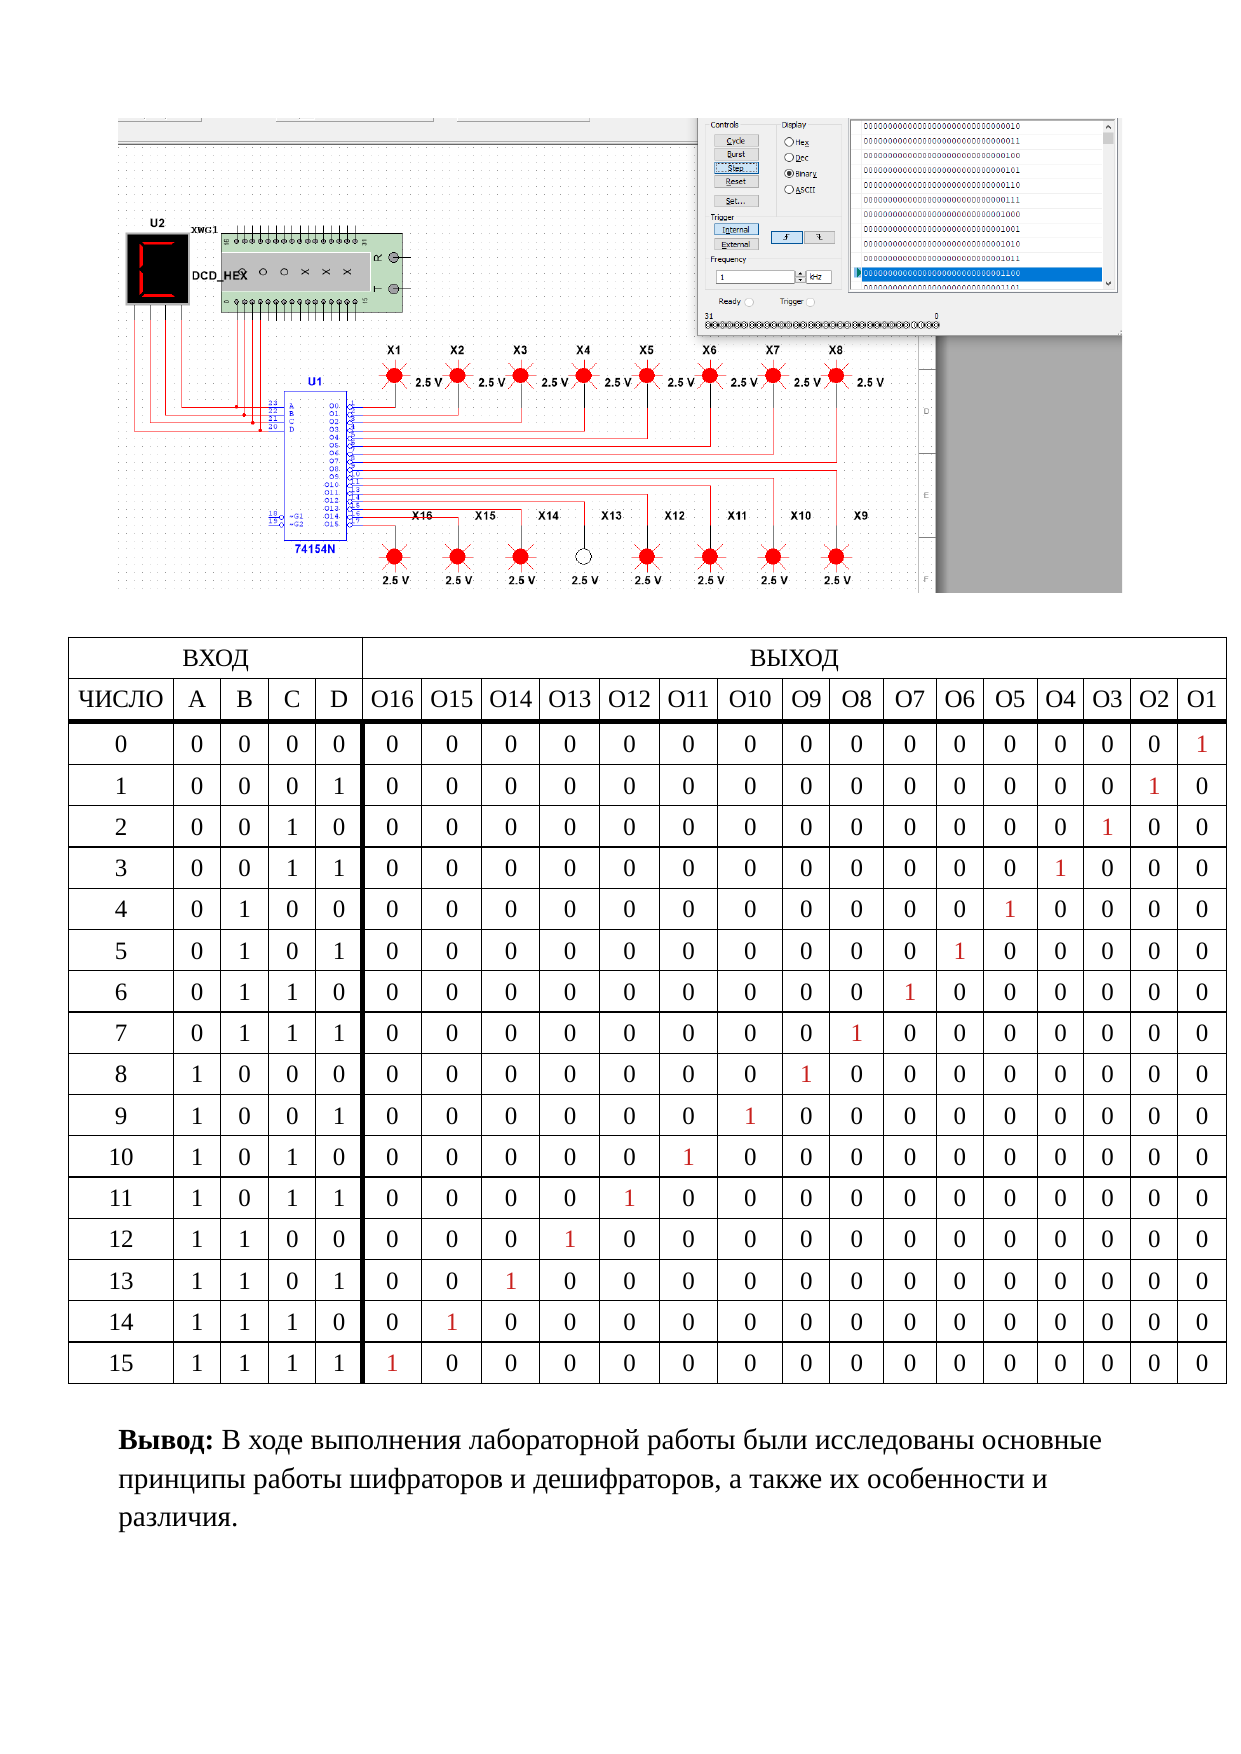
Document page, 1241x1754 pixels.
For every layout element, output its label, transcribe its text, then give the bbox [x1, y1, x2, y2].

table_cell 0 [1038, 1343, 1083, 1383]
table_cell 0 [884, 724, 936, 764]
table_cell 0 [1084, 889, 1130, 929]
table_cell 0 [600, 1343, 659, 1383]
table_cell 0 [783, 806, 829, 846]
table_cell 0 [365, 930, 421, 970]
table_cell 0 [1131, 848, 1177, 888]
table_cell 0 [884, 1343, 936, 1383]
table_cell 1 [1084, 806, 1130, 846]
table_cell 0 [937, 1260, 983, 1300]
table_cell 1 [269, 971, 315, 1011]
table_cell 0 [600, 724, 659, 764]
table_cell 0 [269, 930, 315, 970]
table_cell 0 [269, 765, 315, 805]
table_cell 0 [1178, 1219, 1226, 1259]
table_cell 0 [1178, 1095, 1226, 1135]
table_cell 0 [69, 724, 173, 764]
table_cell 0 [984, 971, 1037, 1011]
table_cell 0 [660, 765, 717, 805]
table_cell 0 [1178, 1343, 1226, 1383]
table_cell 0 [1084, 1301, 1130, 1341]
table_cell 0 [783, 1136, 829, 1176]
table_cell 0 [482, 1301, 539, 1341]
table_cell 0 [660, 806, 717, 846]
table_cell 1 [482, 1260, 539, 1300]
table_cell 0 [365, 806, 421, 846]
table_cell A [174, 679, 220, 719]
table_cell 1 [540, 1219, 599, 1259]
table_cell 0 [660, 1054, 717, 1094]
table_cell 0 [1038, 1095, 1083, 1135]
table_cell 0 [660, 1260, 717, 1300]
table_cell 0 [365, 1178, 421, 1218]
table_cell 0 [600, 1054, 659, 1094]
table_cell 0 [884, 1301, 936, 1341]
table_cell 0 [422, 1343, 481, 1383]
table_cell 0 [884, 848, 936, 888]
table_cell 12 [69, 1219, 173, 1259]
table_cell 0 [365, 1219, 421, 1259]
table_cell 0 [600, 930, 659, 970]
table_cell 0 [660, 724, 717, 764]
table_cell 1 [316, 1095, 360, 1135]
table_cell 1 [269, 848, 315, 888]
table_cell 0 [174, 765, 220, 805]
table_cell 0 [269, 1219, 315, 1259]
table_cell O4 [1038, 679, 1083, 719]
table_cell 0 [365, 971, 421, 1011]
table_header ВЫХОД [363, 638, 1226, 678]
table_cell 0 [660, 889, 717, 929]
table_cell 0 [482, 1054, 539, 1094]
table_cell 3 [69, 848, 173, 888]
table_cell 0 [884, 1260, 936, 1300]
table_cell 0 [1178, 848, 1226, 888]
table_cell 0 [1038, 724, 1083, 764]
table_cell 10 [69, 1136, 173, 1176]
table_cell 0 [422, 1178, 481, 1218]
table_cell 0 [830, 889, 883, 929]
table_cell 1 [316, 930, 360, 970]
table_cell 0 [1178, 930, 1226, 970]
table_cell 0 [600, 1095, 659, 1135]
table_cell 9 [69, 1095, 173, 1135]
table_cell 0 [1084, 848, 1130, 888]
table_cell 0 [660, 1219, 717, 1259]
table_cell 0 [783, 1013, 829, 1053]
table_cell 0 [482, 806, 539, 846]
table_cell 0 [482, 1343, 539, 1383]
table_cell 0 [937, 1095, 983, 1135]
table_cell 1 [984, 889, 1037, 929]
table_cell 0 [540, 889, 599, 929]
table_cell 0 [937, 1301, 983, 1341]
table_cell 0 [221, 1178, 268, 1218]
table_cell ЧИСЛО [69, 679, 173, 719]
table_cell 0 [540, 1260, 599, 1300]
table_cell 0 [540, 1013, 599, 1053]
table_cell 0 [600, 1219, 659, 1259]
table_cell 0 [984, 1260, 1037, 1300]
table_cell 5 [69, 930, 173, 970]
table_cell 0 [365, 765, 421, 805]
table_cell 0 [718, 765, 782, 805]
table_cell 0 [783, 889, 829, 929]
table_cell 1 [221, 1343, 268, 1383]
table_cell 0 [365, 1013, 421, 1053]
table_cell 0 [1178, 1013, 1226, 1053]
table_cell 0 [174, 806, 220, 846]
table_cell 0 [830, 930, 883, 970]
table_cell 0 [884, 1054, 936, 1094]
table_cell 0 [482, 971, 539, 1011]
table_cell B [221, 679, 268, 719]
table_cell 0 [1084, 1260, 1130, 1300]
table_cell 0 [984, 724, 1037, 764]
table_cell 1 [269, 1136, 315, 1176]
table_header ВХОД [69, 638, 362, 678]
table_cell 1 [174, 1095, 220, 1135]
table_cell 0 [830, 724, 883, 764]
table_cell 0 [269, 889, 315, 929]
table_cell 0 [937, 1054, 983, 1094]
table_cell 1 [1178, 724, 1226, 764]
table_cell 0 [984, 1095, 1037, 1135]
table_cell 0 [600, 848, 659, 888]
table_cell 0 [365, 1095, 421, 1135]
table_cell 0 [1131, 1095, 1177, 1135]
table_cell 0 [783, 1095, 829, 1135]
table_cell 0 [718, 1136, 782, 1176]
table_cell 0 [316, 806, 360, 846]
table_cell 0 [365, 1054, 421, 1094]
table_cell 1 [221, 1219, 268, 1259]
table_cell 11 [69, 1178, 173, 1218]
table_cell 1 [174, 1136, 220, 1176]
table_cell 0 [718, 806, 782, 846]
table_cell 0 [884, 1178, 936, 1218]
table_cell 0 [1084, 1343, 1130, 1383]
table_cell 0 [600, 806, 659, 846]
table_cell 0 [174, 889, 220, 929]
table_cell 1 [316, 1343, 360, 1383]
table_cell 0 [1038, 1054, 1083, 1094]
table_cell 0 [783, 930, 829, 970]
table_cell 0 [482, 1095, 539, 1135]
table_cell 0 [316, 1219, 360, 1259]
table_cell O15 [422, 679, 481, 719]
table_cell 0 [984, 1301, 1037, 1341]
table_cell 0 [540, 1301, 599, 1341]
table_cell 0 [1131, 971, 1177, 1011]
table_cell 0 [984, 1178, 1037, 1218]
table_cell 0 [174, 848, 220, 888]
table_cell 0 [1131, 806, 1177, 846]
table_cell 1 [174, 1054, 220, 1094]
table_cell 0 [884, 1095, 936, 1135]
table_cell 1 [174, 1178, 220, 1218]
table_cell 1 [718, 1095, 782, 1135]
table_cell 0 [1038, 1301, 1083, 1341]
table_cell O6 [937, 679, 983, 719]
table_cell 0 [600, 1301, 659, 1341]
table_cell 0 [937, 765, 983, 805]
table_cell 0 [1084, 765, 1130, 805]
table_cell 0 [482, 1136, 539, 1176]
table_cell 0 [984, 930, 1037, 970]
table_cell 0 [660, 971, 717, 1011]
table_cell 1 [937, 930, 983, 970]
table_cell 1 [269, 806, 315, 846]
table_cell 0 [422, 1260, 481, 1300]
table_cell 0 [1131, 930, 1177, 970]
table_cell D [316, 679, 362, 719]
table_cell 0 [540, 848, 599, 888]
table_cell 0 [221, 724, 268, 764]
table_cell 0 [1038, 930, 1083, 970]
table_cell 0 [316, 724, 360, 764]
table_cell 0 [540, 1178, 599, 1218]
table_cell 0 [1084, 1136, 1130, 1176]
table_cell 0 [783, 1178, 829, 1218]
table_cell 0 [422, 889, 481, 929]
table_cell 0 [884, 806, 936, 846]
table_cell 0 [540, 1054, 599, 1094]
text Вывод: В ходе выполнения лабораторной работы были исследованы основные принципы работы шифраторов и дешифраторов, а также их особенности и различия. [118, 1422, 1122, 1533]
table_cell 0 [660, 848, 717, 888]
table_cell 0 [830, 1136, 883, 1176]
table_cell 0 [830, 1301, 883, 1341]
table_cell 0 [1084, 724, 1130, 764]
table_cell 0 [540, 930, 599, 970]
table_cell 0 [422, 930, 481, 970]
table_cell 0 [482, 930, 539, 970]
table_cell 0 [718, 1219, 782, 1259]
table_cell 0 [269, 1095, 315, 1135]
table_cell O3 [1084, 679, 1130, 719]
table_cell 0 [1131, 1301, 1177, 1341]
table_cell 0 [221, 1136, 268, 1176]
table_cell 1 [365, 1343, 421, 1383]
table_cell 0 [718, 1260, 782, 1300]
table_cell 6 [69, 971, 173, 1011]
table_cell 1 [269, 1178, 315, 1218]
table_cell 1 [600, 1178, 659, 1218]
table_cell 0 [482, 1178, 539, 1218]
table_cell 0 [365, 1136, 421, 1176]
table_cell 0 [1178, 765, 1226, 805]
table_cell O8 [830, 679, 883, 719]
table_cell 0 [422, 1095, 481, 1135]
table_cell O7 [884, 679, 936, 719]
table_cell 0 [600, 971, 659, 1011]
table_cell 0 [1178, 1301, 1226, 1341]
table_cell 0 [221, 1095, 268, 1135]
table_cell 1 [269, 1013, 315, 1053]
table_cell 1 [174, 1260, 220, 1300]
table_cell 0 [1131, 1343, 1177, 1383]
table_cell 0 [422, 848, 481, 888]
table_cell 0 [718, 1301, 782, 1341]
table_cell 0 [1178, 1178, 1226, 1218]
table_cell 0 [660, 1301, 717, 1341]
table_cell 0 [1084, 1178, 1130, 1218]
table_cell O9 [783, 679, 829, 719]
table_cell 0 [718, 1178, 782, 1218]
table_cell 0 [174, 971, 220, 1011]
table_cell 0 [1178, 971, 1226, 1011]
table_cell 0 [937, 848, 983, 888]
table_cell 0 [540, 724, 599, 764]
table_cell O12 [600, 679, 659, 719]
table_cell O14 [482, 679, 539, 719]
table_cell 0 [1084, 1054, 1130, 1094]
table_cell 0 [422, 724, 481, 764]
table_cell 0 [1131, 724, 1177, 764]
table_cell 0 [365, 1260, 421, 1300]
table_cell 2 [69, 806, 173, 846]
table_cell 0 [422, 1136, 481, 1176]
table_cell 0 [830, 1219, 883, 1259]
table_cell 0 [540, 1343, 599, 1383]
table_cell 0 [937, 1343, 983, 1383]
table_cell 0 [718, 889, 782, 929]
table_cell 0 [600, 1260, 659, 1300]
table_cell 0 [984, 1013, 1037, 1053]
table_cell 1 [783, 1054, 829, 1094]
table_cell 0 [1131, 1136, 1177, 1176]
table_cell 1 [884, 971, 936, 1011]
table_cell 0 [783, 1343, 829, 1383]
table_cell 0 [1084, 1095, 1130, 1135]
table_cell 0 [316, 889, 360, 929]
table_cell 0 [269, 1054, 315, 1094]
table_cell 0 [1084, 1013, 1130, 1053]
table_cell 1 [316, 1260, 360, 1300]
table_cell 0 [830, 1095, 883, 1135]
table_cell 0 [660, 1178, 717, 1218]
table_cell 0 [884, 1136, 936, 1176]
table_cell 0 [783, 724, 829, 764]
table_cell 1 [174, 1301, 220, 1341]
table_cell 1 [221, 1260, 268, 1300]
table_cell 0 [1038, 971, 1083, 1011]
table_cell 1 [1131, 765, 1177, 805]
table_cell 0 [316, 1054, 360, 1094]
table_cell 8 [69, 1054, 173, 1094]
table_cell 0 [1131, 1013, 1177, 1053]
table_cell 0 [830, 806, 883, 846]
table_cell 0 [540, 971, 599, 1011]
table_cell 0 [1038, 1219, 1083, 1259]
table_cell 0 [830, 971, 883, 1011]
table_cell 0 [422, 765, 481, 805]
table_cell 0 [718, 971, 782, 1011]
table_cell 1 [316, 765, 360, 805]
table_cell 0 [1038, 765, 1083, 805]
table_cell 0 [783, 971, 829, 1011]
table_cell 0 [1178, 1054, 1226, 1094]
table_cell 0 [718, 1013, 782, 1053]
table_cell 0 [422, 1054, 481, 1094]
table_cell 1 [269, 1301, 315, 1341]
table_cell 0 [482, 765, 539, 805]
table_cell 0 [830, 765, 883, 805]
table_cell 14 [69, 1301, 173, 1341]
table_cell 0 [937, 1178, 983, 1218]
table_cell 0 [540, 1136, 599, 1176]
table_cell 0 [482, 889, 539, 929]
table_cell 1 [316, 848, 360, 888]
table_cell 0 [482, 848, 539, 888]
table_cell 1 [221, 930, 268, 970]
table_cell 1 [660, 1136, 717, 1176]
table_cell 0 [1038, 1178, 1083, 1218]
table_cell 0 [1131, 1054, 1177, 1094]
table_cell 0 [884, 1013, 936, 1053]
table_cell 0 [718, 1054, 782, 1094]
table_cell 0 [830, 1260, 883, 1300]
table_cell 0 [830, 848, 883, 888]
table_cell 0 [718, 1343, 782, 1383]
table_cell 0 [1178, 889, 1226, 929]
table_cell 1 [221, 971, 268, 1011]
table_cell 0 [316, 971, 360, 1011]
table_cell 0 [937, 1013, 983, 1053]
table_cell 0 [1131, 1260, 1177, 1300]
table_cell 1 [221, 1301, 268, 1341]
table_cell 0 [884, 889, 936, 929]
table_cell O5 [984, 679, 1037, 719]
table_cell 0 [783, 1301, 829, 1341]
table_cell 0 [1131, 889, 1177, 929]
table_cell 0 [422, 806, 481, 846]
table_cell 0 [783, 765, 829, 805]
table_cell 0 [884, 1219, 936, 1259]
table_cell 15 [69, 1343, 173, 1383]
table_cell 0 [937, 806, 983, 846]
table_cell 1 [422, 1301, 481, 1341]
table_cell 0 [783, 848, 829, 888]
table_cell 0 [269, 724, 315, 764]
table_cell 0 [174, 1013, 220, 1053]
table_cell 13 [69, 1260, 173, 1300]
table_cell 0 [365, 1301, 421, 1341]
table_cell 0 [660, 1095, 717, 1135]
table_cell 0 [269, 1260, 315, 1300]
table_cell 1 [174, 1343, 220, 1383]
table_cell 0 [1084, 930, 1130, 970]
table_cell 0 [600, 1013, 659, 1053]
table_cell 0 [783, 1260, 829, 1300]
table_cell 0 [1038, 806, 1083, 846]
table_cell 0 [1038, 889, 1083, 929]
table_cell 7 [69, 1013, 173, 1053]
table_cell 0 [540, 765, 599, 805]
table_cell 0 [830, 1178, 883, 1218]
table_cell 0 [783, 1219, 829, 1259]
table_cell 1 [174, 1219, 220, 1259]
table_cell O16 [363, 679, 421, 719]
table_cell 0 [830, 1054, 883, 1094]
table_cell 1 [221, 1013, 268, 1053]
table_cell 0 [221, 1054, 268, 1094]
table_cell 0 [1038, 1136, 1083, 1176]
table_cell 0 [365, 848, 421, 888]
table_cell 0 [540, 806, 599, 846]
table_cell 1 [1038, 848, 1083, 888]
table_cell 1 [69, 765, 173, 805]
table_cell 0 [937, 1219, 983, 1259]
table_cell 0 [600, 1136, 659, 1176]
table_cell 0 [984, 1343, 1037, 1383]
table_cell 0 [984, 1054, 1037, 1094]
table_cell 0 [1178, 1260, 1226, 1300]
table_cell 1 [221, 889, 268, 929]
table_cell 0 [600, 765, 659, 805]
table_cell 0 [937, 724, 983, 764]
picture [118, 118, 1123, 593]
table_cell 0 [174, 930, 220, 970]
table_cell 0 [365, 724, 421, 764]
table_cell 0 [174, 724, 220, 764]
table_cell 1 [316, 1178, 360, 1218]
table_cell O13 [540, 679, 599, 719]
table_cell 0 [221, 765, 268, 805]
table_cell 0 [1178, 806, 1226, 846]
table_cell 0 [365, 889, 421, 929]
table_cell 0 [1038, 1013, 1083, 1053]
table_cell 0 [316, 1136, 360, 1176]
table_cell O10 [718, 679, 782, 719]
table_cell 1 [830, 1013, 883, 1053]
table_cell 0 [221, 806, 268, 846]
table_cell 0 [984, 1136, 1037, 1176]
table_cell 0 [937, 889, 983, 929]
table_cell O1 [1178, 679, 1226, 719]
table_cell 0 [1131, 1178, 1177, 1218]
table_cell O2 [1131, 679, 1177, 719]
table_cell 0 [984, 806, 1037, 846]
table_cell 0 [422, 1013, 481, 1053]
table_cell 0 [540, 1095, 599, 1135]
table_cell 0 [1131, 1219, 1177, 1259]
table_cell 0 [830, 1343, 883, 1383]
table_cell 1 [269, 1343, 315, 1383]
table_cell 0 [937, 1136, 983, 1176]
table_cell 0 [984, 848, 1037, 888]
table_cell 0 [422, 971, 481, 1011]
table_cell 0 [1084, 971, 1130, 1011]
table_cell 0 [718, 724, 782, 764]
table_cell 0 [660, 930, 717, 970]
table_cell 4 [69, 889, 173, 929]
table_cell 1 [316, 1013, 360, 1053]
table_cell C [269, 679, 315, 719]
table_cell 0 [482, 1013, 539, 1053]
table_cell 0 [884, 930, 936, 970]
table_cell 0 [660, 1013, 717, 1053]
table_cell 0 [1178, 1136, 1226, 1176]
table_cell O11 [660, 679, 717, 719]
table_cell 0 [316, 1301, 360, 1341]
table_cell 0 [984, 765, 1037, 805]
table_cell 0 [984, 1219, 1037, 1259]
table_cell 0 [422, 1219, 481, 1259]
table_cell 0 [600, 889, 659, 929]
table_cell 0 [937, 971, 983, 1011]
table_cell 0 [718, 848, 782, 888]
table_cell 0 [482, 1219, 539, 1259]
table_cell 0 [1084, 1219, 1130, 1259]
table_cell 0 [884, 765, 936, 805]
table_cell 0 [221, 848, 268, 888]
table_cell 0 [718, 930, 782, 970]
table_cell 0 [1038, 1260, 1083, 1300]
table_cell 0 [660, 1343, 717, 1383]
table_cell 0 [482, 724, 539, 764]
